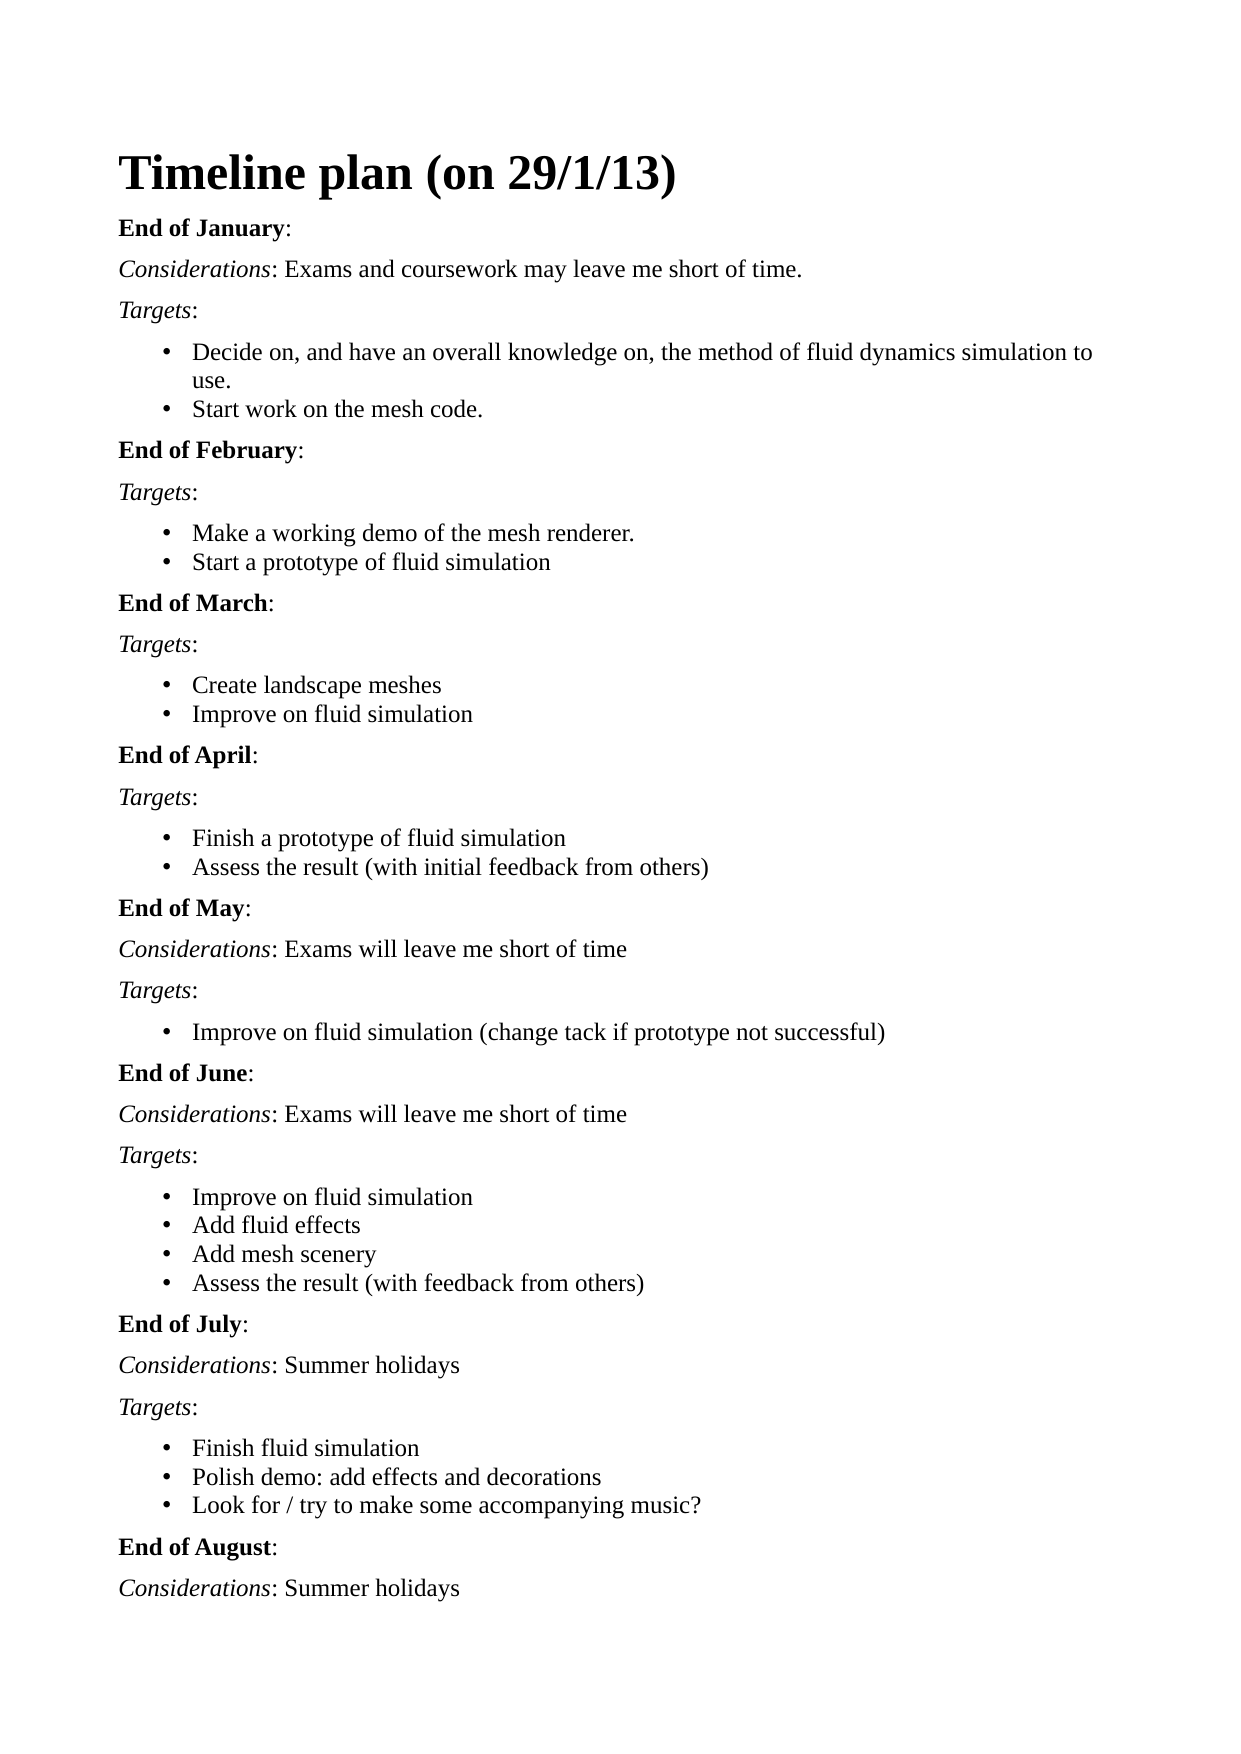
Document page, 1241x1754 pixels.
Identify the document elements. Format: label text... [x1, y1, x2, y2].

list Polish demo: add effects and decorations [162, 1462, 1122, 1491]
text Targets: [118, 1141, 1122, 1169]
list Assess the result (with initial feedback from others) [162, 852, 1122, 881]
text Targets: [118, 1392, 1122, 1421]
list Finish a prototype of fluid simulation [162, 823, 1122, 852]
list Add fluid effects [162, 1211, 1122, 1239]
text End of May: [118, 893, 1122, 922]
text Considerations: Exams will leave me short of time [118, 934, 1122, 963]
list Finish fluid simulation [162, 1433, 1122, 1462]
text End of April: [118, 741, 1122, 769]
text Targets: [118, 296, 1122, 324]
text End of March: [118, 588, 1122, 617]
list Make a working demo of the mesh renderer. [162, 518, 1122, 547]
list Start a prototype of fluid simulation [162, 547, 1122, 576]
text End of June: [118, 1058, 1122, 1087]
list Improve on fluid simulation [162, 1182, 1122, 1211]
text Targets: [118, 629, 1122, 658]
text Considerations: Exams will leave me short of time [118, 1099, 1122, 1128]
list Decide on, and have an overall knowledge on, the method of fluid dynamics simulation to use. [162, 337, 1122, 394]
text Considerations: Exams and coursework may leave me short of time. [118, 254, 1122, 283]
list Improve on fluid simulation (change tack if prototype not successful) [162, 1017, 1122, 1046]
subtitle Timeline plan (on 29/1/13) [118, 143, 1122, 201]
list Create landscape meshes [162, 671, 1122, 699]
text End of August: [118, 1532, 1122, 1561]
list Improve on fluid simulation [162, 699, 1122, 728]
list Add mesh scenery [162, 1239, 1122, 1268]
text End of July: [118, 1309, 1122, 1338]
text Considerations: Summer holidays [118, 1351, 1122, 1379]
text End of February: [118, 436, 1122, 464]
text Considerations: Summer holidays [118, 1573, 1122, 1602]
list Assess the result (with feedback from others) [162, 1268, 1122, 1297]
text Targets: [118, 976, 1122, 1004]
text Targets: [118, 477, 1122, 506]
list Start work on the mesh code. [162, 394, 1122, 423]
text End of January: [118, 213, 1122, 242]
text Targets: [118, 782, 1122, 811]
list Look for / try to make some accompanying music? [162, 1491, 1122, 1519]
